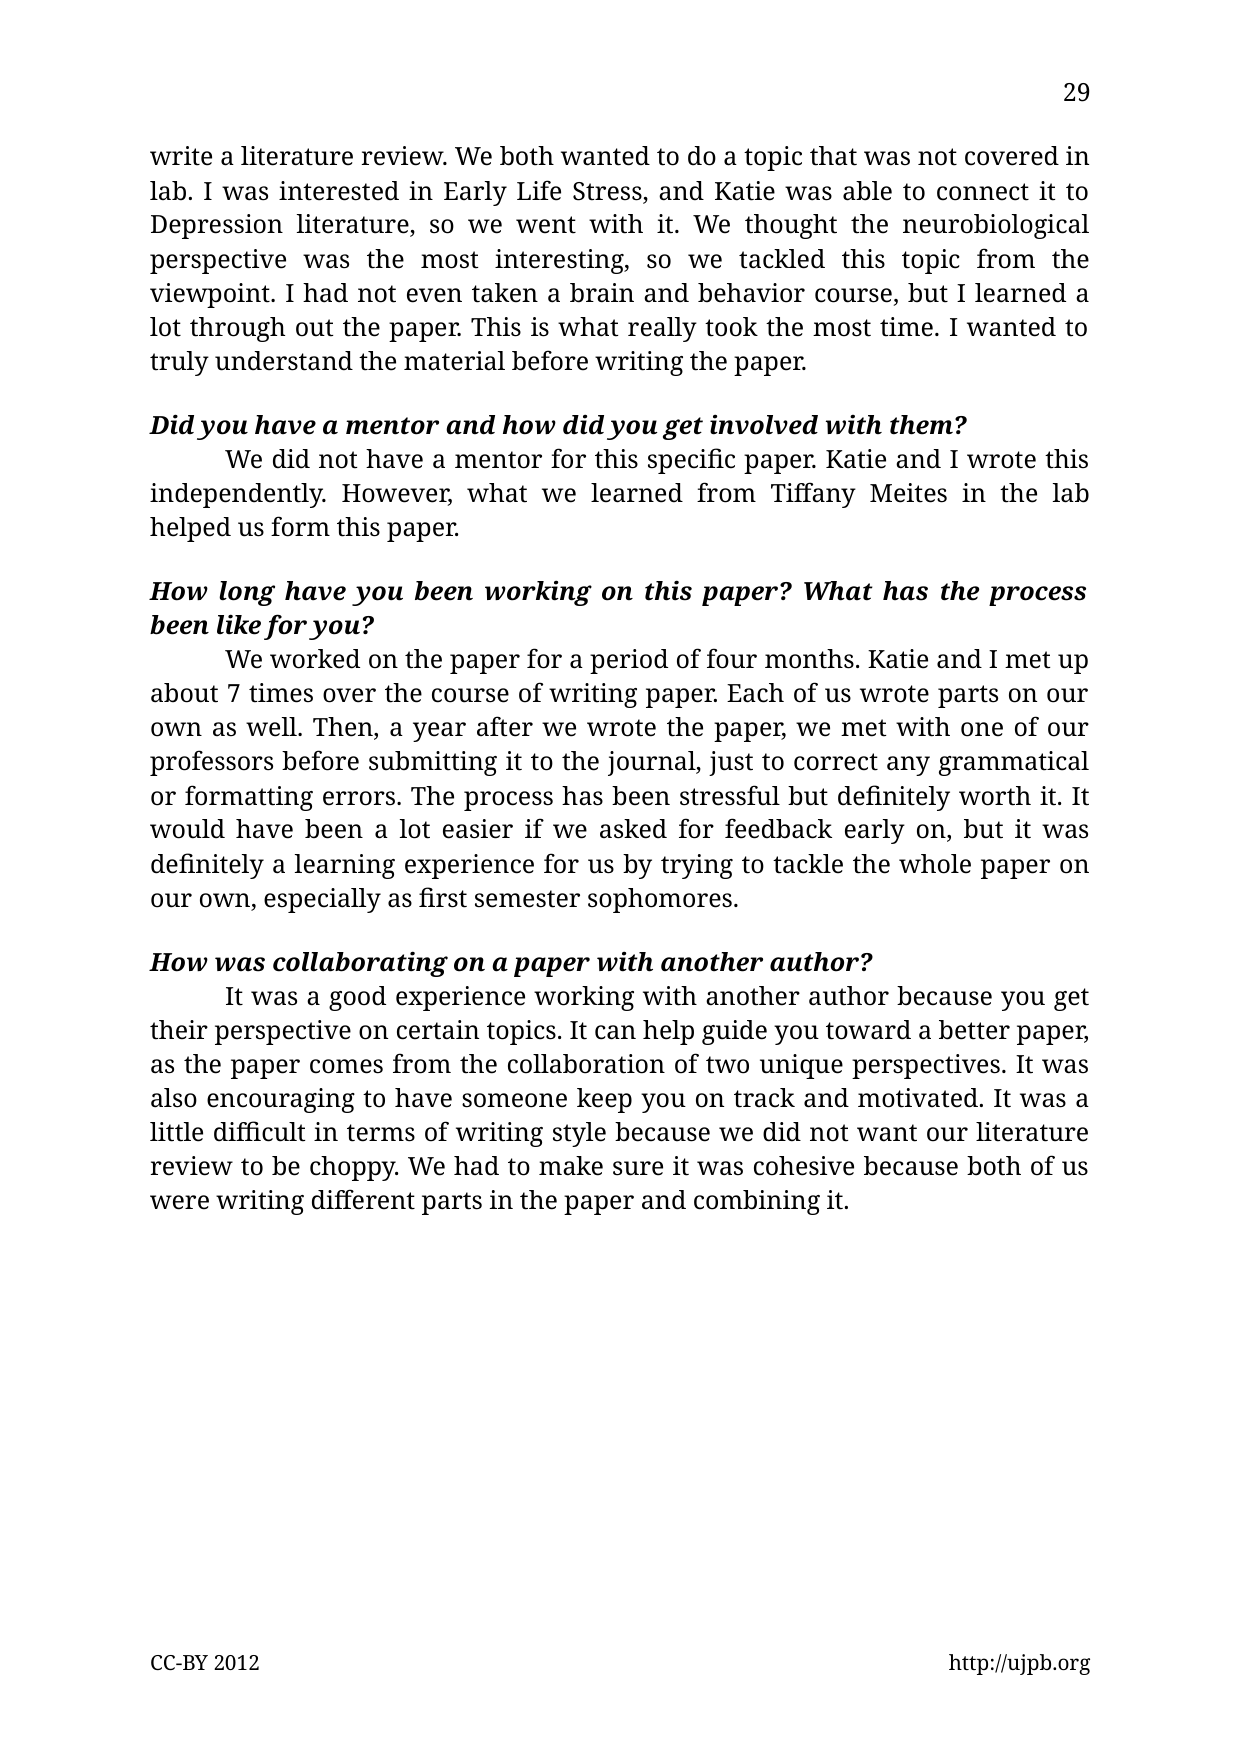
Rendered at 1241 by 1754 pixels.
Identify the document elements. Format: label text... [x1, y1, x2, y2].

text It was a good experience working with another author because you get their perspective on certain topics. It can help guide you toward a better paper, as the paper comes from the collaboration of two unique perspectives. It was also encouraging to have someone keep you on track and motivated. It was a little difficult in terms of writing style because we did not want our literature review to be choppy. We had to make sure it was cohesive because both of us were writing different parts in the paper and combining it. [150, 978, 1091, 1217]
text How long have you been working on this paper? What has the process been like for you? [150, 574, 1091, 642]
text We did not have a mentor for this specific paper. Katie and I wrote this independently. However, what we learned from Tiffany Meites in the lab helped us form this paper. [150, 442, 1091, 544]
text write a literature review. We both wanted to do a topic that was not covered in lab. I was interested in Early Life Stress, and Katie was able to connect it to Depression literature, so we went with it. We thought the neurobiological perspective was the most interesting, so we tackled this topic from the viewpoint. I had not even taken a brain and behavior course, but I learned a lot through out the paper. This is what really took the most time. I wanted to truly understand the material before writing the paper. [150, 139, 1091, 377]
text Did you have a mentor and how did you get involved with them? [150, 407, 1091, 442]
text We worked on the paper for a period of four months. Katie and I met up about 7 times over the course of writing paper. Each of us wrote parts on our own as well. Then, a year after we wrote the paper, we met with one of our professors before submitting it to the journal, just to correct any grammatical or formatting errors. The process has been stressful but definitely worth it. It would have been a lot easier if we asked for feedback early on, but it was definitely a learning experience for us by trying to tackle the whole paper on our own, especially as first semester sophomores. [150, 642, 1091, 914]
text How was collaborating on a paper with another author? [150, 944, 1091, 978]
